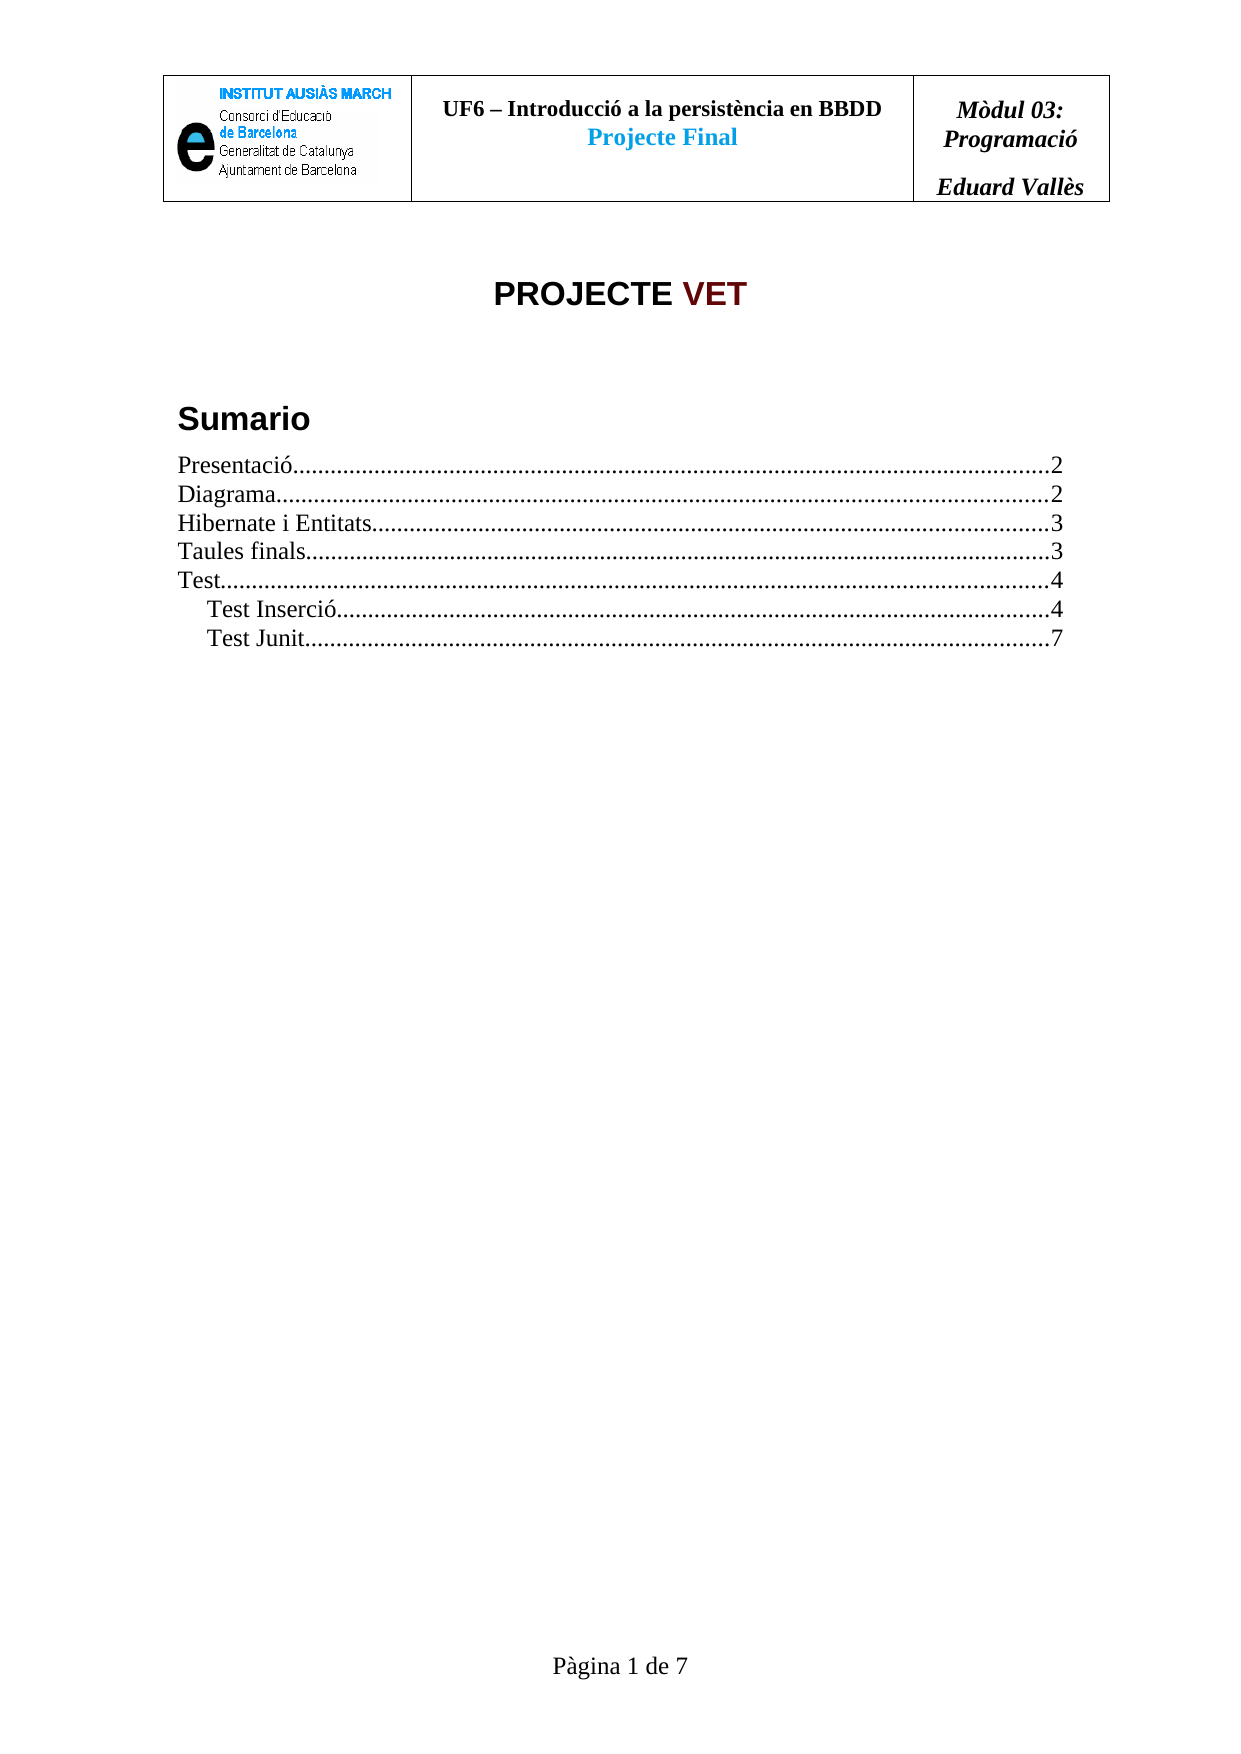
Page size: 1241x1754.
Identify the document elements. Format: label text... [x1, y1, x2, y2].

text PROJECTE VET [177, 273, 1063, 312]
subtitle Sumario [177, 399, 1063, 438]
picture [176, 77, 398, 186]
text Presentació 2 [177, 450, 1063, 479]
text Hibernate i Entitats 3 [177, 508, 1063, 536]
text Test Inserció 4 [207, 594, 1063, 623]
text Test 4 [177, 565, 1063, 594]
text Taules finals 3 [177, 536, 1063, 565]
text Diagrama 2 [177, 479, 1063, 508]
text Test Junit 7 [207, 623, 1063, 651]
